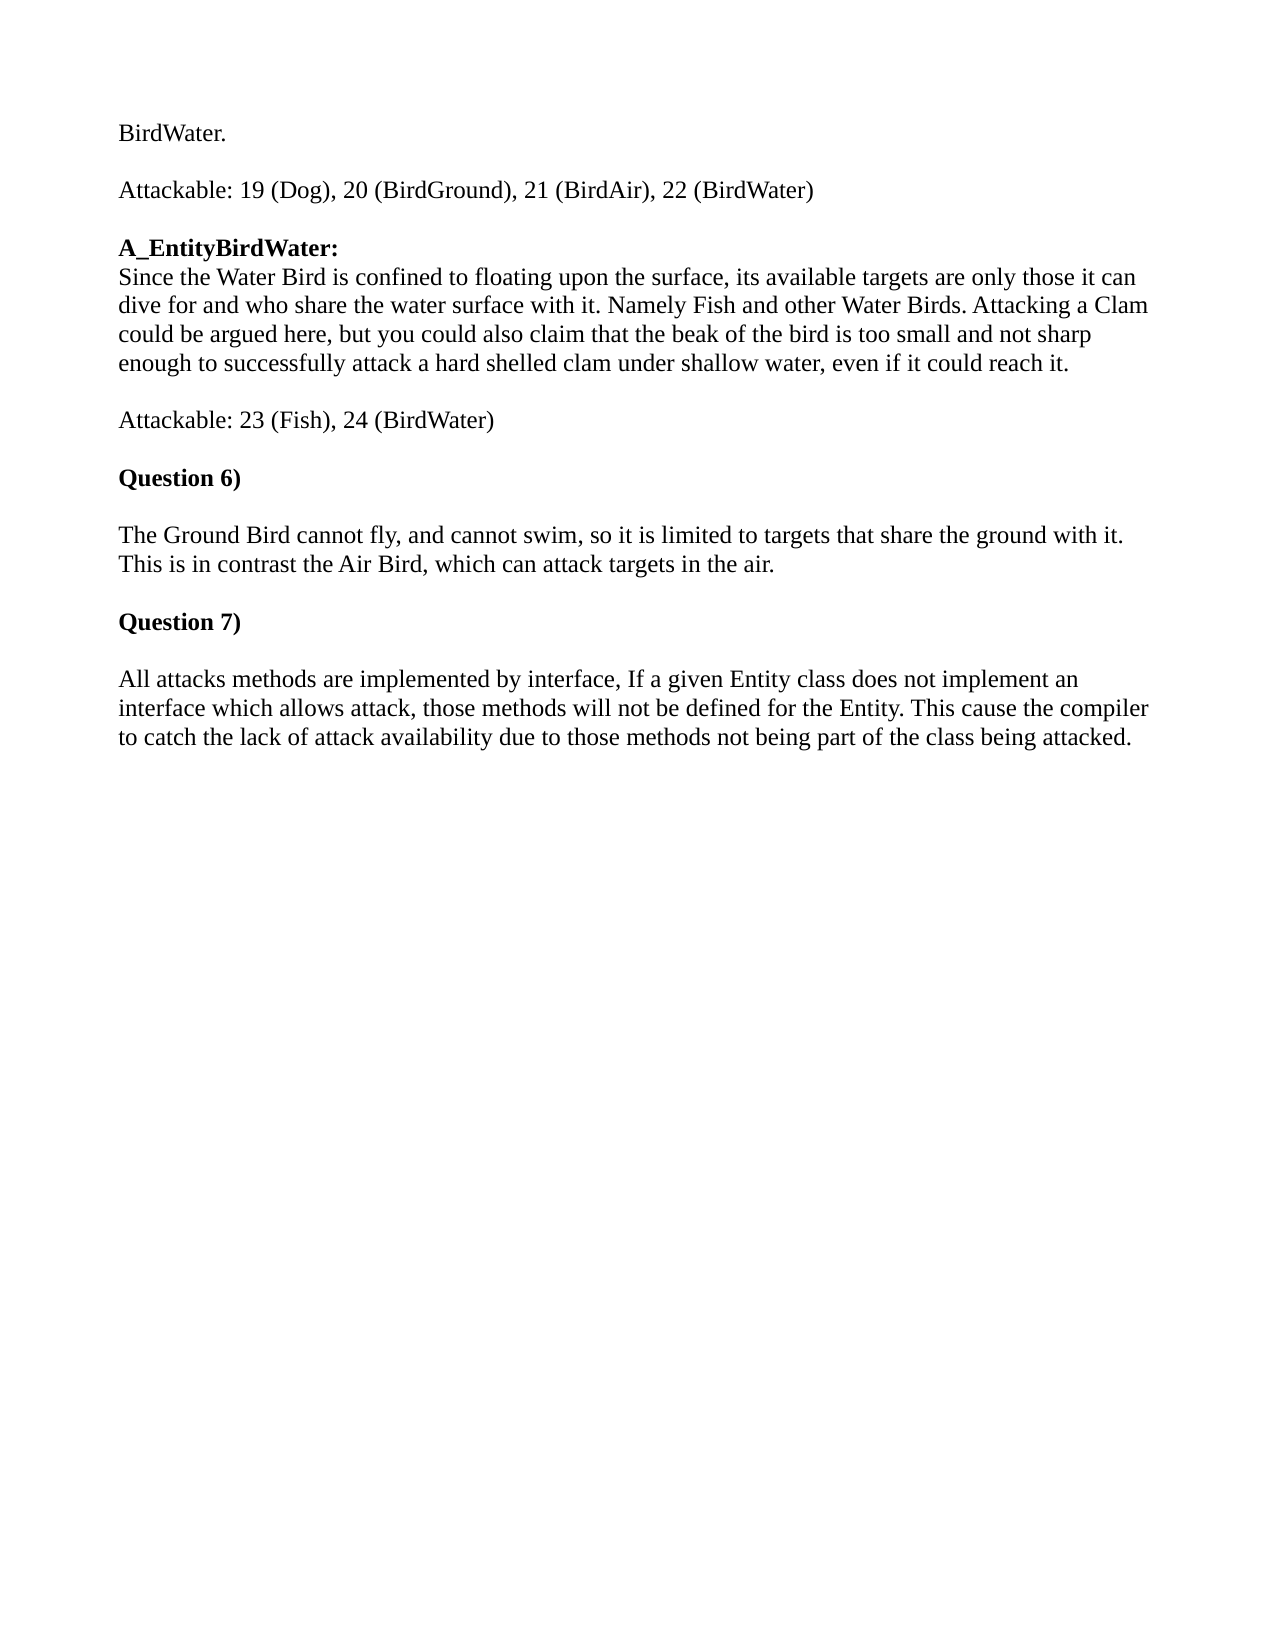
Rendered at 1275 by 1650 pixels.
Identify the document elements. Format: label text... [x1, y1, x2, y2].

text Question 6) [118, 463, 1157, 492]
text Since the Water Bird is confined to floating upon the surface, its available targets are only those it can dive for and who share the water surface with it. Namely Fish and other Water Birds. Attacking a Clam could be argued here, but you could also claim that the beak of the bird is too small and not sharp enough to successfully attack a hard shelled clam under shallow water, even if it could reach it. [118, 262, 1157, 377]
text This is in contrast the Air Bird, which can attack targets in the air. [118, 549, 1157, 578]
text A_EntityBirdWater: [118, 233, 1157, 262]
text All attacks methods are implemented by interface, If a given Entity class does not implement an interface which allows attack, those methods will not be defined for the Entity. This cause the compiler to catch the lack of attack availability due to those methods not being part of the class being attacked. [118, 664, 1157, 751]
text Question 7) [118, 607, 1157, 636]
text The Ground Bird cannot fly, and cannot swim, so it is limited to targets that share the ground with it. [118, 521, 1157, 549]
text BirdWater. [118, 118, 1157, 147]
text Attackable: 19 (Dog), 20 (BirdGround), 21 (BirdAir), 22 (BirdWater) [118, 176, 1157, 204]
text Attackable: 23 (Fish), 24 (BirdWater) [118, 406, 1157, 434]
